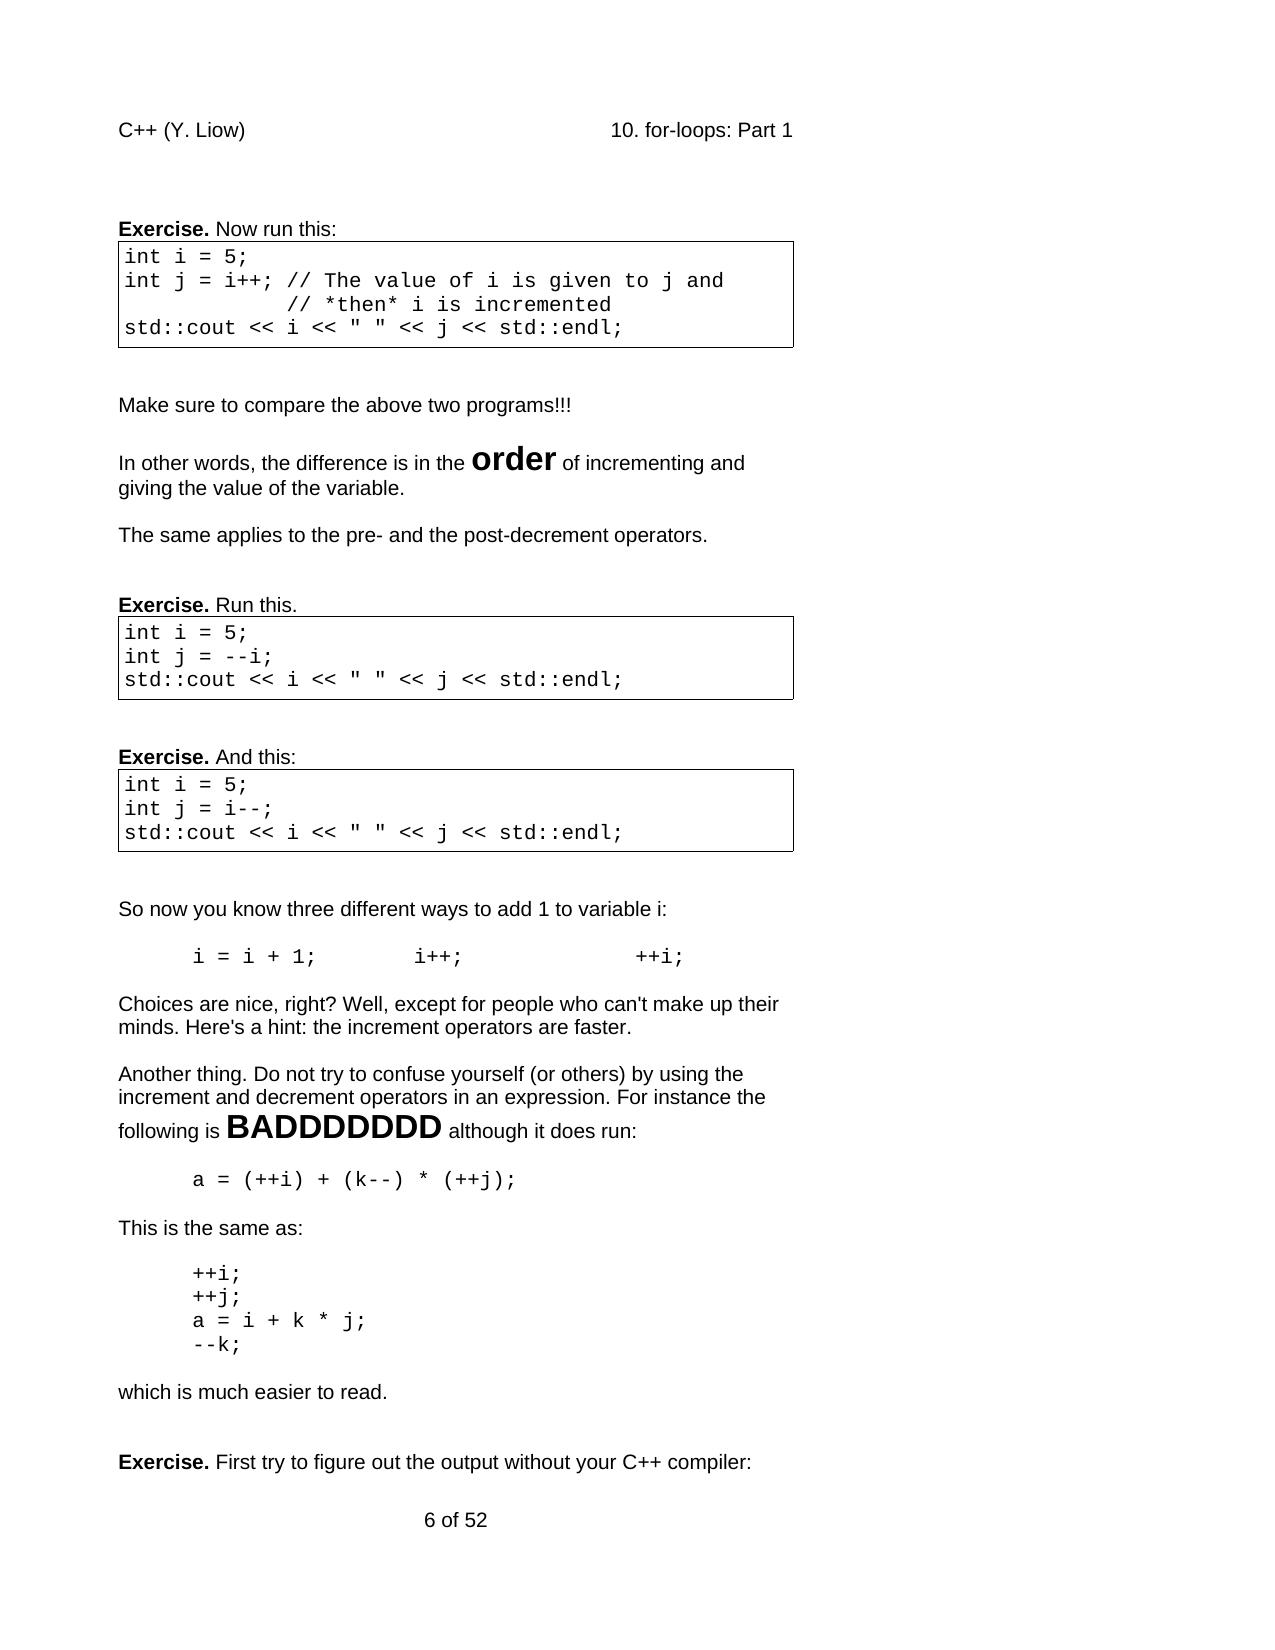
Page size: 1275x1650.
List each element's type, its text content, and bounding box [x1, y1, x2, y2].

text In other words, the difference is in the order of incrementing and giving the value of the variable. [118, 440, 793, 500]
text The same applies to the pre- and the post-decrement operators. [118, 523, 793, 547]
table_header int i = 5; int j = --i; std::cout << i << " " << j << std::endl; [119, 617, 793, 699]
text a = (++i) + (k--) * (++j); [118, 1169, 793, 1193]
text --k; [118, 1334, 793, 1357]
text i = i + 1; i++; ++i; [118, 944, 793, 969]
text a = i + k * j; [118, 1310, 793, 1334]
text Exercise. Run this. [118, 593, 793, 616]
text So now you know three different ways to add 1 to variable i: [118, 898, 793, 921]
text Exercise. Now run this: [118, 217, 793, 241]
text Another thing. Do not try to confuse yourself (or others) by using the increment and decrement operators in an expression. For instance the following is BADDDDDDD although it does run: [118, 1062, 793, 1146]
text Choices are nice, right? Well, except for people who can't make up their minds. Here's a hint: the increment operators are faster. [118, 992, 793, 1039]
text Exercise. First try to figure out the output without your C++ compiler: [118, 1450, 793, 1474]
text Make sure to compare the above two programs!!! [118, 393, 793, 416]
text which is much easier to read. [118, 1381, 793, 1404]
text ++j; [118, 1287, 793, 1310]
text ++i; [118, 1263, 793, 1287]
table_header int i = 5; int j = i++; // The value of i is given to j and // *then* i is incremented std::cout << i << " " << j << std::endl; [119, 242, 793, 347]
text Exercise. And this: [118, 745, 793, 769]
table_header int i = 5; int j = i--; std::cout << i << " " << j << std::endl; [119, 770, 793, 851]
text This is the same as: [118, 1216, 793, 1239]
